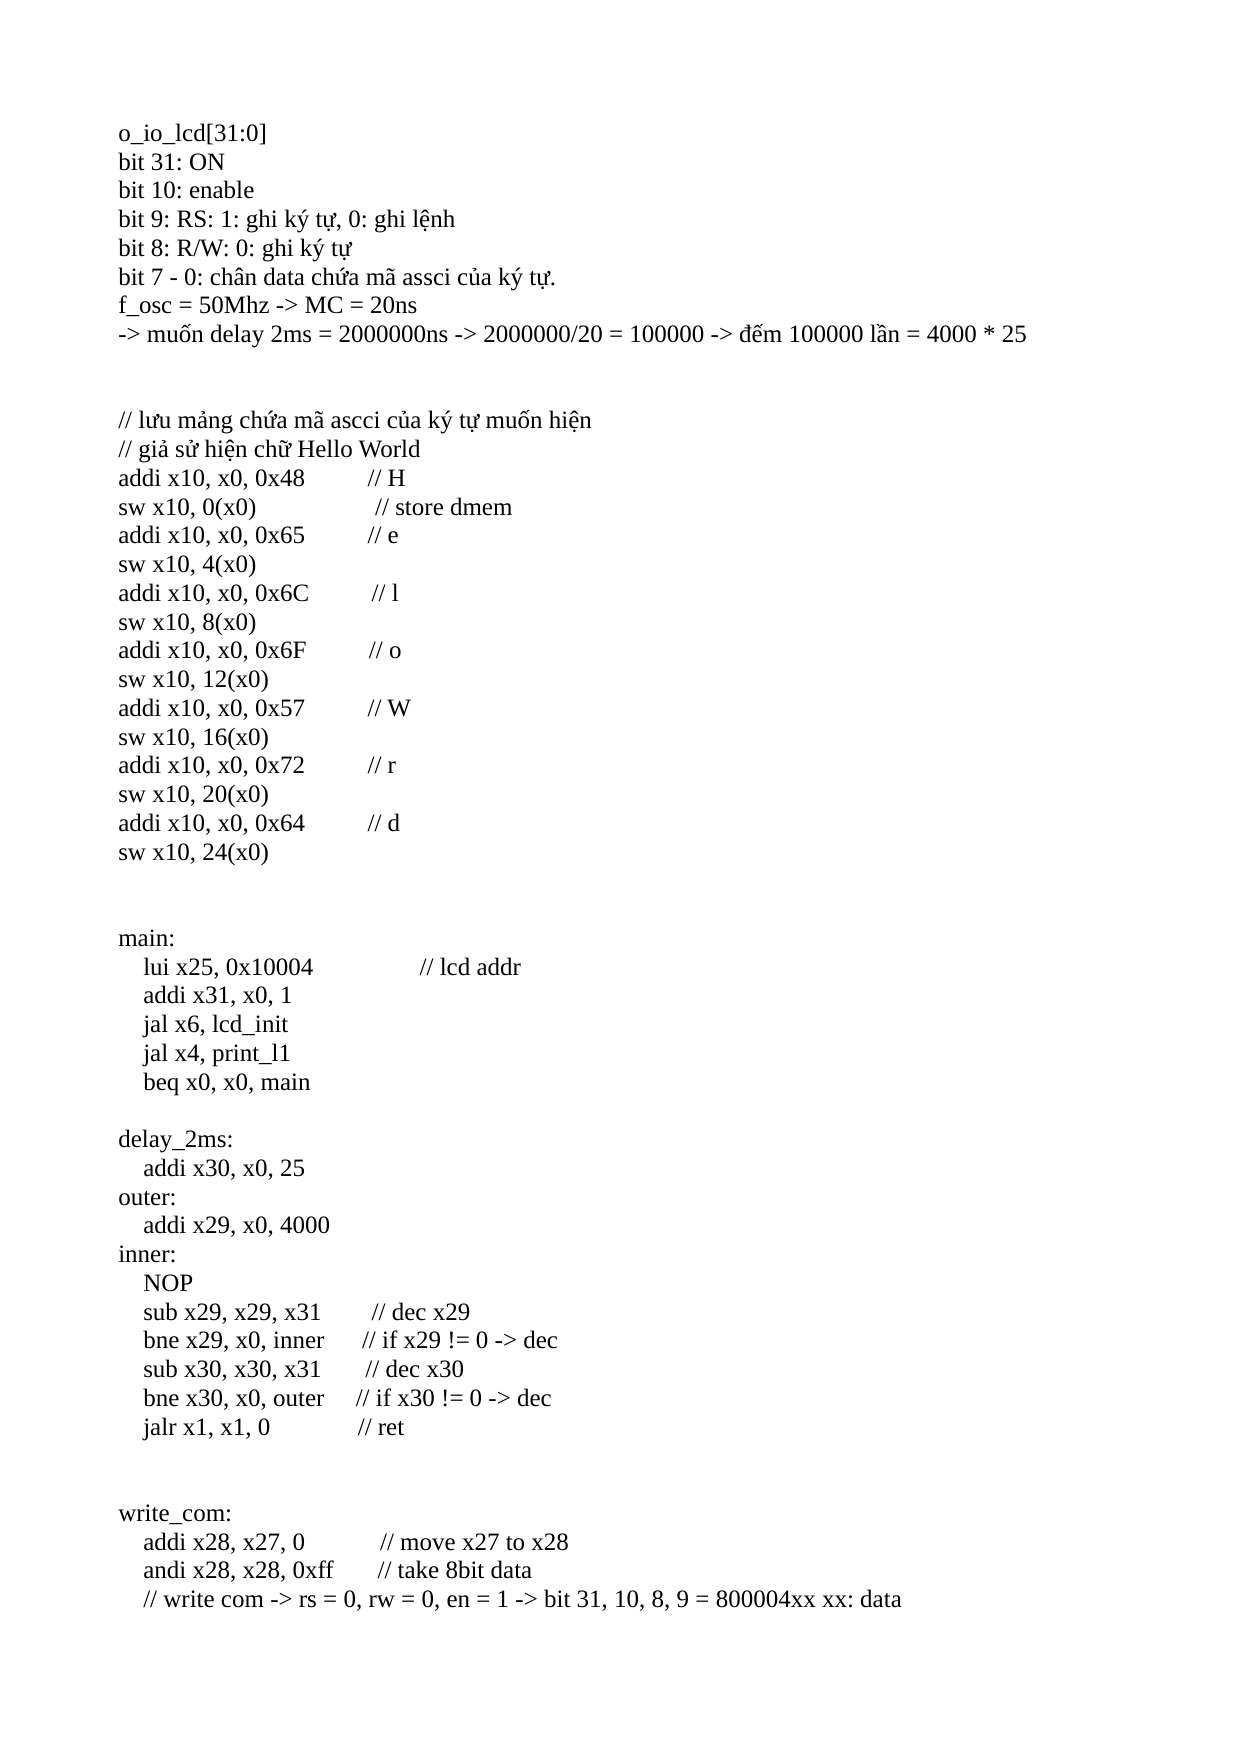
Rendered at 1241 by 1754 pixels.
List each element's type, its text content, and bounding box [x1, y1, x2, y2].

text write_com: [118, 1498, 1122, 1527]
text delay_2ms: [118, 1124, 1122, 1153]
text jal x4, print_l1 [118, 1038, 1122, 1067]
text sw x10, 12(x0) [118, 664, 1122, 693]
text addi x10, x0, 0x6C // l [118, 578, 1122, 607]
text sw x10, 4(x0) [118, 549, 1122, 578]
text sw x10, 20(x0) [118, 779, 1122, 808]
text andi x28, x28, 0xff // take 8bit data [118, 1556, 1122, 1584]
text addi x10, x0, 0x65 // e [118, 521, 1122, 549]
text sw x10, 24(x0) [118, 837, 1122, 866]
text sub x30, x30, x31 // dec x30 [118, 1354, 1122, 1383]
text o_io_lcd[31:0] [118, 118, 1122, 147]
text f_osc = 50Mhz -> MC = 20ns [118, 291, 1122, 319]
text addi x10, x0, 0x57 // W [118, 693, 1122, 722]
text bne x30, x0, outer // if x30 != 0 -> dec [118, 1383, 1122, 1412]
text // write com -> rs = 0, rw = 0, en = 1 -> bit 31, 10, 8, 9 = 800004xx xx: data [118, 1584, 1122, 1613]
text NOP [118, 1268, 1122, 1297]
text bit 8: R/W: 0: ghi ký tự [118, 233, 1122, 262]
text jalr x1, x1, 0 // ret [118, 1412, 1122, 1441]
text -> muốn delay 2ms = 2000000ns -> 2000000/20 = 100000 -> đếm 100000 lần = 4000 * 25 [118, 319, 1122, 348]
text jal x6, lcd_init [118, 1009, 1122, 1038]
text addi x10, x0, 0x72 // r [118, 751, 1122, 779]
text outer: [118, 1182, 1122, 1211]
text bit 9: RS: 1: ghi ký tự, 0: ghi lệnh [118, 204, 1122, 233]
text bne x29, x0, inner // if x29 != 0 -> dec [118, 1326, 1122, 1354]
text bit 31: ON [118, 147, 1122, 176]
text addi x29, x0, 4000 [118, 1211, 1122, 1239]
text sub x29, x29, x31 // dec x29 [118, 1297, 1122, 1326]
text addi x10, x0, 0x48 // H [118, 463, 1122, 492]
text lui x25, 0x10004 // lcd addr [118, 952, 1122, 981]
text sw x10, 8(x0) [118, 607, 1122, 636]
text main: [118, 923, 1122, 952]
text addi x10, x0, 0x64 // d [118, 808, 1122, 837]
text bit 7 - 0: chân data chứa mã assci của ký tự. [118, 262, 1122, 291]
text sw x10, 16(x0) [118, 722, 1122, 751]
text addi x30, x0, 25 [118, 1153, 1122, 1182]
text addi x31, x0, 1 [118, 981, 1122, 1009]
text sw x10, 0(x0) // store dmem [118, 492, 1122, 521]
text addi x28, x27, 0 // move x27 to x28 [118, 1527, 1122, 1556]
text inner: [118, 1239, 1122, 1268]
text // giả sử hiện chữ Hello World [118, 434, 1122, 463]
text beq x0, x0, main [118, 1067, 1122, 1096]
text bit 10: enable [118, 176, 1122, 204]
text addi x10, x0, 0x6F // o [118, 636, 1122, 664]
text // lưu mảng chứa mã ascci của ký tự muốn hiện [118, 406, 1122, 434]
